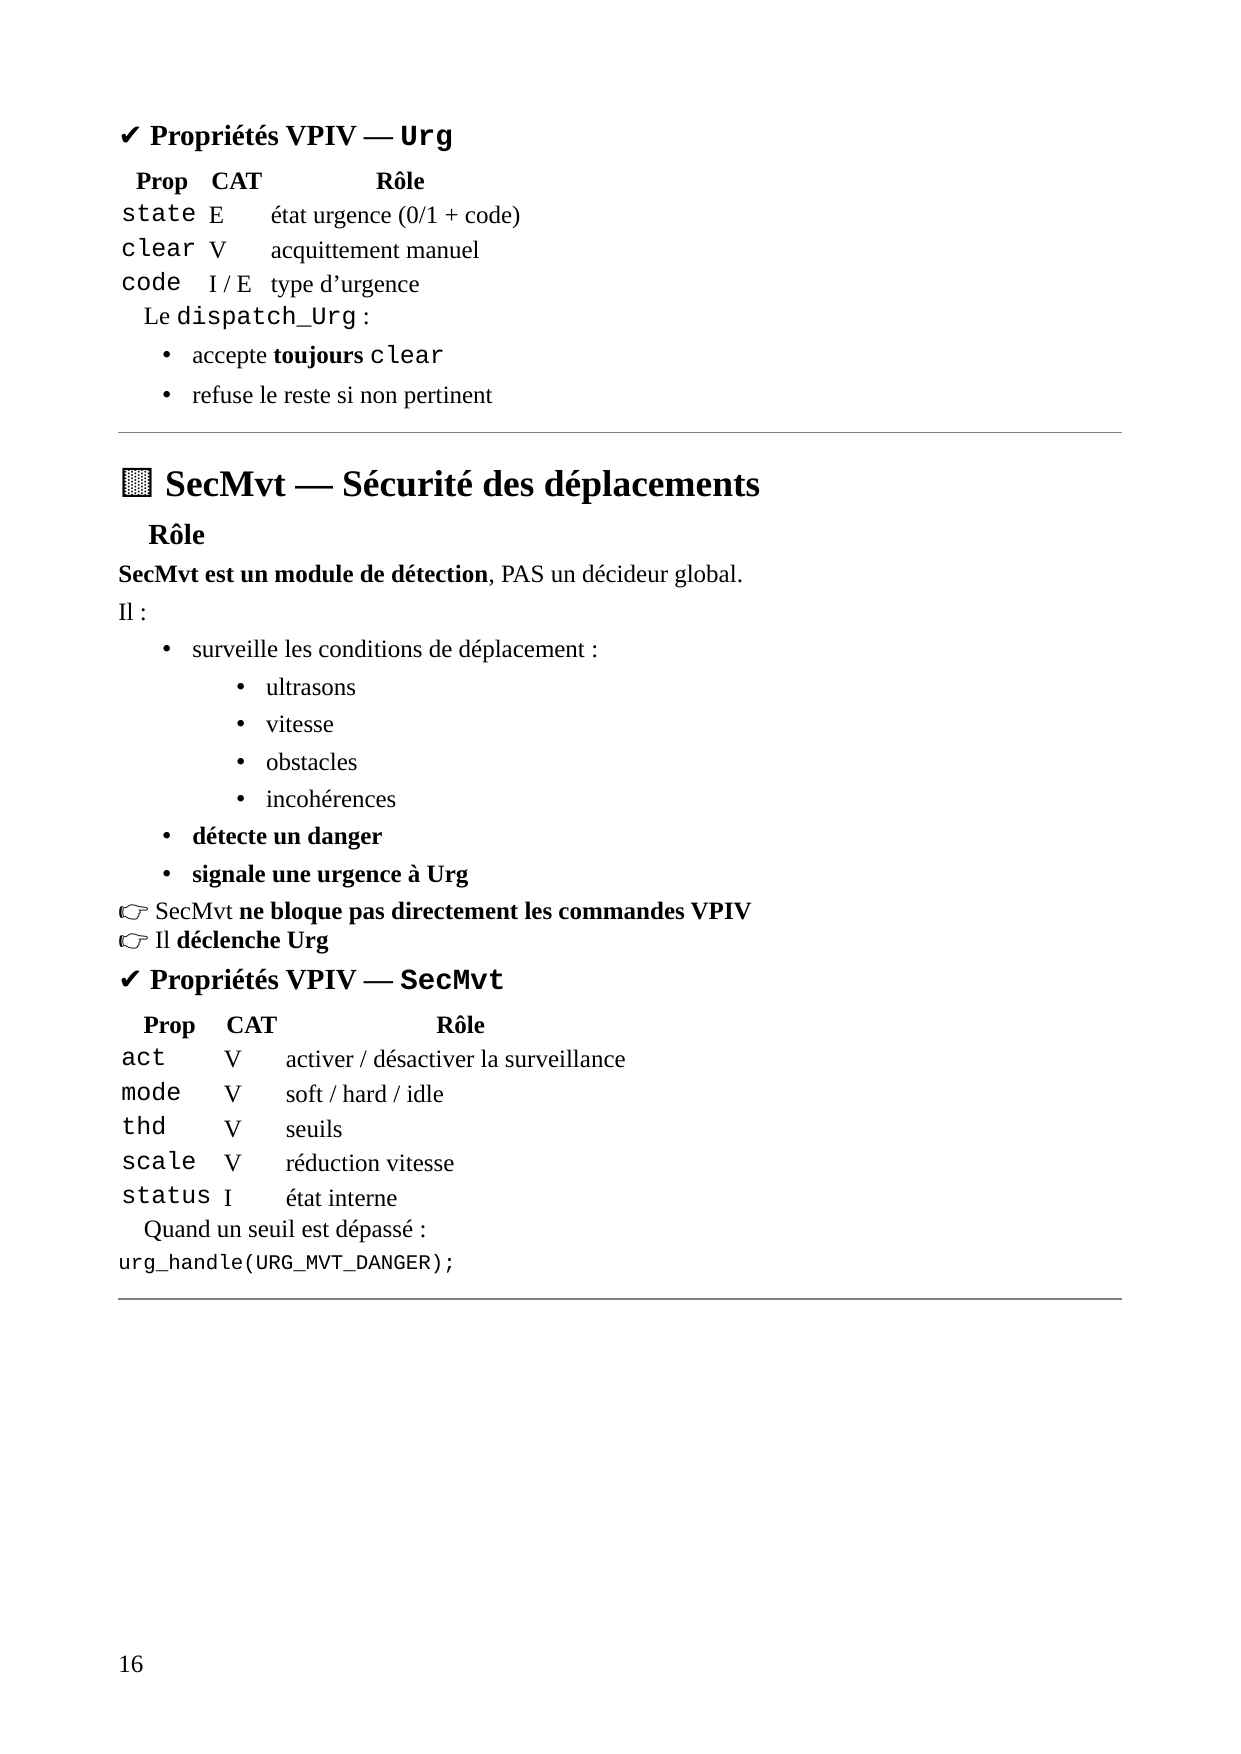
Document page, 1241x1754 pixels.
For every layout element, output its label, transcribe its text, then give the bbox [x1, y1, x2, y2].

text SecMvt est un module de détection, PAS un décideur global. [118, 559, 1122, 588]
table_cell state [118, 198, 206, 232]
text 👉 SecMvt ne bloque pas directement les commandes VPIV 👉 Il déclenche Urg [118, 896, 1122, 954]
table_cell état urgence (0/1 + code) [268, 198, 533, 232]
table_header Rôle [283, 1007, 638, 1042]
table_cell status [118, 1180, 221, 1214]
table_cell scale [118, 1145, 221, 1180]
table_cell acquittement manuel [268, 232, 533, 267]
table_cell I [221, 1180, 283, 1214]
text 📌 Quand un seuil est dépassé : [118, 1214, 1122, 1243]
table_cell V [206, 232, 268, 267]
table_cell clear [118, 232, 206, 267]
table_header Prop [118, 1007, 221, 1042]
table_cell type d’urgence [268, 267, 533, 301]
list obstacles [236, 747, 1122, 775]
text urg_handle(URG_MVT_DANGER); [118, 1252, 1122, 1276]
list vitesse [236, 709, 1122, 738]
subtitle ✔️ Propriétés VPIV — Urg [118, 118, 1122, 154]
table_cell E [206, 198, 268, 232]
table_cell V [221, 1111, 283, 1145]
table_cell V [221, 1145, 283, 1180]
table_cell V [221, 1042, 283, 1076]
table_cell code [118, 267, 206, 301]
table_cell V [221, 1076, 283, 1111]
subtitle 🟨 SecMvt — Sécurité des déplacements [118, 462, 1122, 505]
text Il : [118, 597, 1122, 626]
table_header CAT [206, 163, 268, 197]
list signale une urgence à Urg [162, 859, 1122, 887]
table_header Rôle [268, 163, 533, 197]
table_cell I / E [206, 267, 268, 301]
table_cell réduction vitesse [283, 1145, 638, 1180]
table_header CAT [221, 1007, 283, 1042]
list surveille les conditions de déplacement : [162, 634, 1122, 663]
list incohérences [236, 784, 1122, 813]
list ultrasons [236, 672, 1122, 701]
table_cell activer / désactiver la surveillance [283, 1042, 638, 1076]
table_header Prop [118, 163, 206, 197]
list refuse le reste si non pertinent [162, 380, 1122, 409]
subtitle 🎯 Rôle [118, 517, 1122, 551]
table_cell mode [118, 1076, 221, 1111]
list détecte un danger [162, 821, 1122, 850]
list accepte toujours clear [162, 341, 1122, 371]
table_cell soft / hard / idle [283, 1076, 638, 1111]
table_cell état interne [283, 1180, 638, 1214]
table_cell seuils [283, 1111, 638, 1145]
table_cell thd [118, 1111, 221, 1145]
subtitle ✔️ Propriétés VPIV — SecMvt [118, 962, 1122, 998]
text 📌 Le dispatch_Urg : [118, 301, 1122, 332]
table_cell act [118, 1042, 221, 1076]
